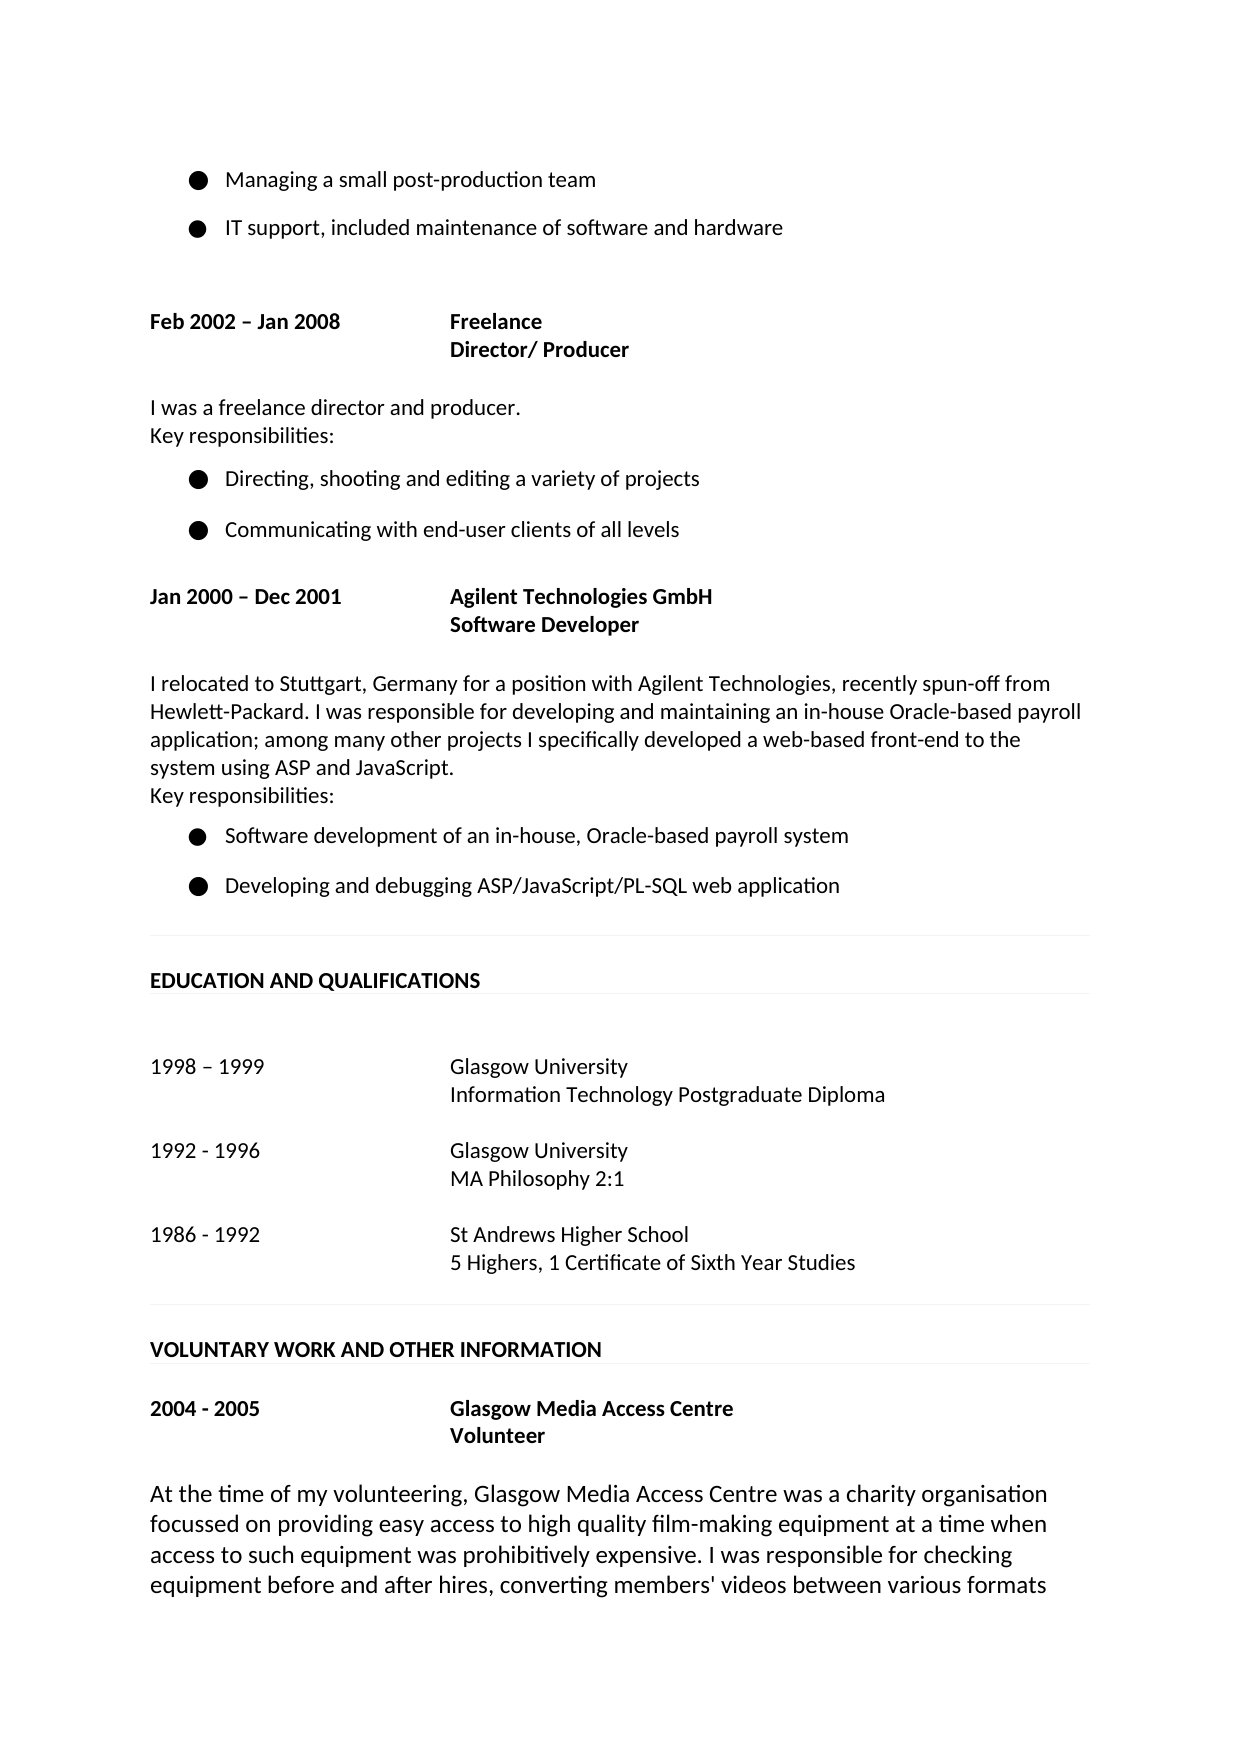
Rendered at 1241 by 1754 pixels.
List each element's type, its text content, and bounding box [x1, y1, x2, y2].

text MA Philosophy 2:1 [150, 1164, 1090, 1192]
text EDUCATION AND QUALIFICATIONS [150, 966, 1090, 993]
text Volunteer [150, 1422, 1090, 1450]
text Jan 2000 – Dec 2001 Agilent Technologies GmbH [150, 582, 1090, 610]
text Feb 2002 – Jan 2008 Freelance [150, 307, 1090, 335]
text At the time of my volunteering, Glasgow Media Access Centre was a charity organisation focussed on providing easy access to high quality film-making equipment at a time when access to such equipment was prohibitively expensive. I was responsible for checking equipment before and after hires, converting members' videos between various formats [150, 1478, 1090, 1600]
list Communicating with end-user clients of all levels [187, 501, 1090, 552]
text I was a freelance director and producer. [150, 393, 1090, 421]
text 2004 - 2005 Glasgow Media Access Centre [150, 1394, 1090, 1422]
text Information Technology Postgraduate Diploma [150, 1080, 1090, 1108]
text VOLUNTARY WORK AND OTHER INFORMATION [150, 1305, 1090, 1363]
text I relocated to Stuttgart, Germany for a position with Agilent Technologies, recently spun-off from Hewlett-Packard. I was responsible for developing and maintaining an in-house Oracle-based payroll application; among many other projects I specifically developed a web-based front-end to the system using ASP and JavaScript. [150, 669, 1090, 781]
text Key responsibilities: [150, 781, 1090, 809]
text 1986 - 1992 St Andrews Higher School [150, 1221, 1090, 1248]
text Key responsibilities: [150, 421, 1090, 449]
text Director/ Producer [150, 335, 1090, 363]
list IT support, included maintenance of software and hardware [187, 201, 1090, 248]
list Managing a small post-production team [187, 150, 1090, 201]
text 1998 – 1999 Glasgow University [150, 1052, 1090, 1080]
text 1992 - 1996 Glasgow University [150, 1136, 1090, 1164]
list Directing, shooting and editing a variety of projects [187, 449, 1090, 501]
text Software Developer [150, 610, 1090, 638]
text [150, 994, 1090, 1024]
text 5 Highers, 1 Certificate of Sixth Year Studies [150, 1248, 1090, 1277]
list Software development of an in-house, Oracle-based payroll system [187, 809, 1090, 856]
list Developing and debugging ASP/JavaScript/PL-SQL web application [187, 856, 1090, 907]
